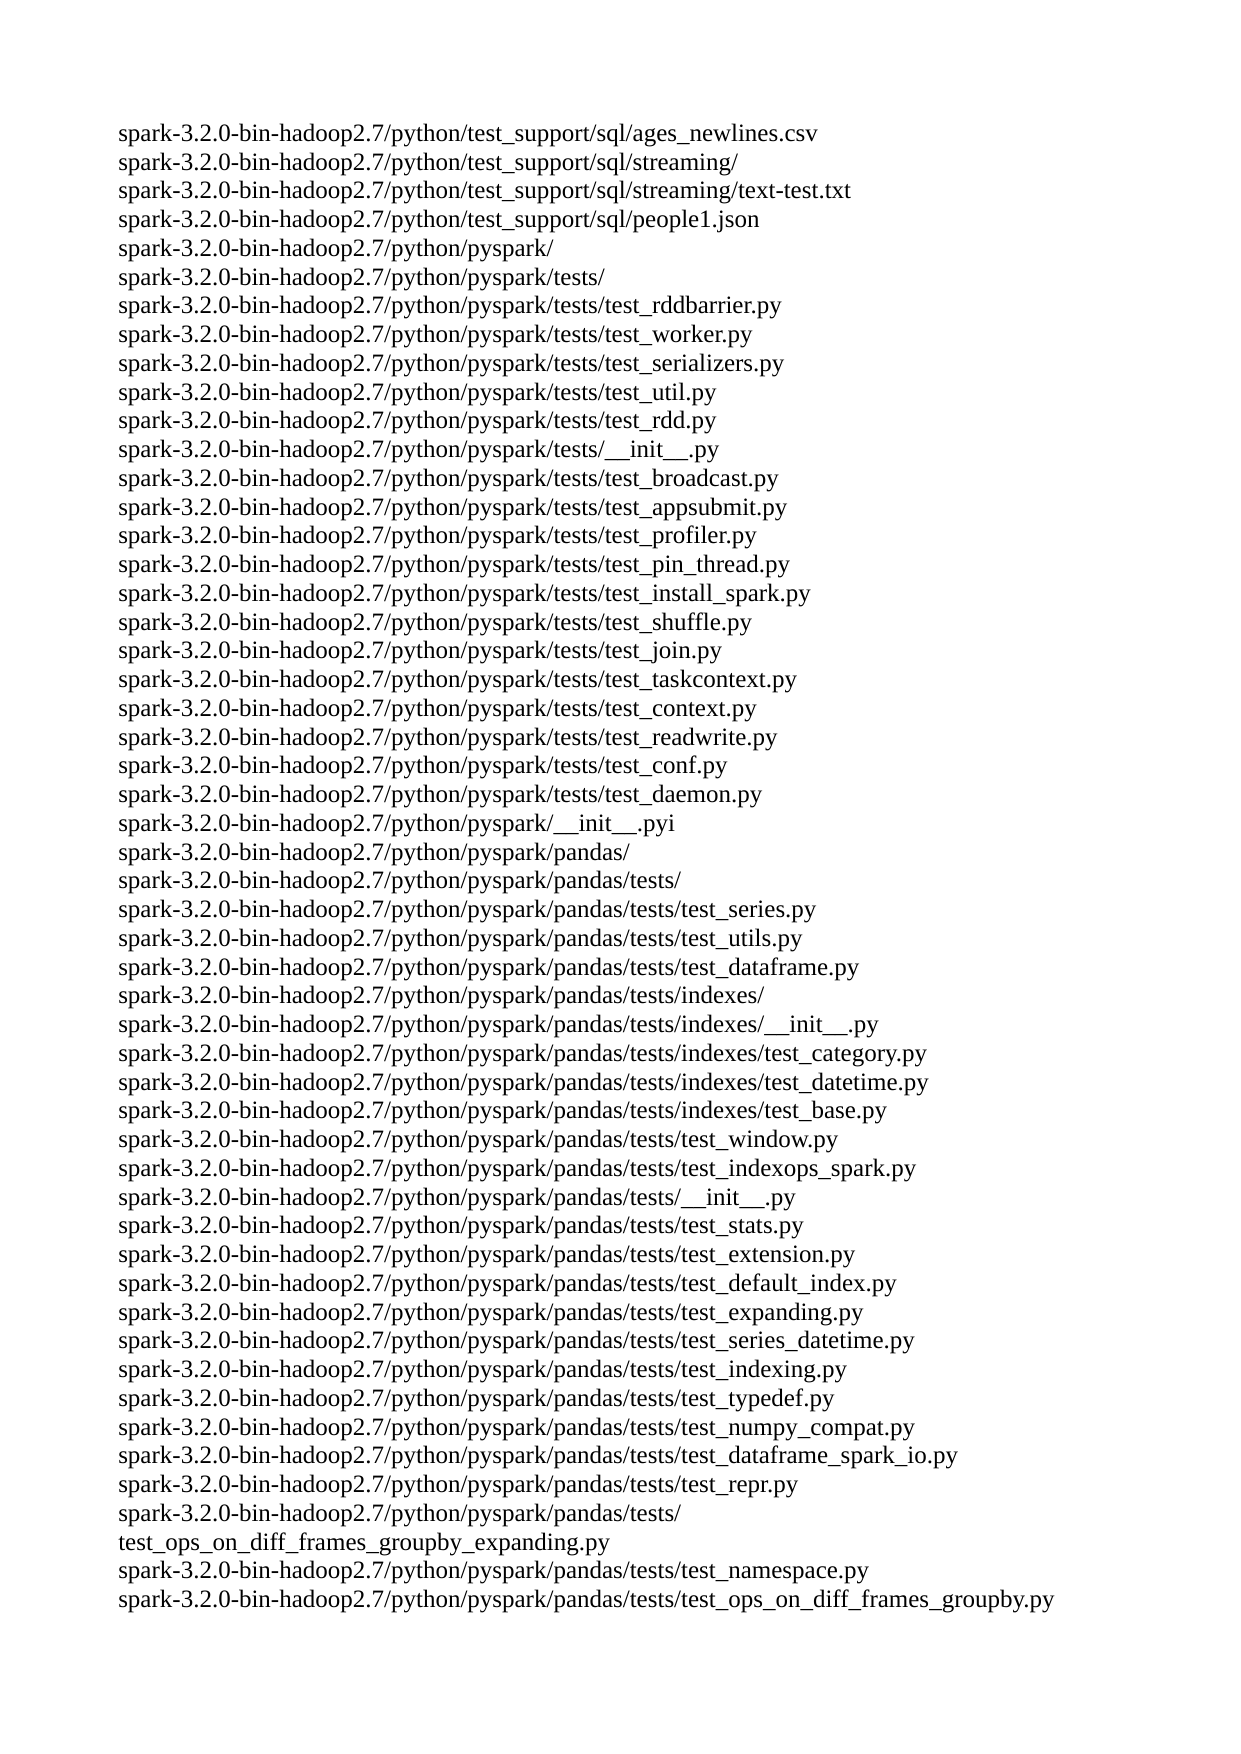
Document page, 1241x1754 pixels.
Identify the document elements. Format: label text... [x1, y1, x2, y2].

text spark-3.2.0-bin-hadoop2.7/python/pyspark/tests/test_util.py [118, 377, 1122, 406]
text spark-3.2.0-bin-hadoop2.7/python/pyspark/tests/test_context.py [118, 693, 1122, 722]
text spark-3.2.0-bin-hadoop2.7/python/pyspark/pandas/tests/test_indexing.py [118, 1354, 1122, 1383]
text spark-3.2.0-bin-hadoop2.7/python/pyspark/tests/test_broadcast.py [118, 463, 1122, 492]
text spark-3.2.0-bin-hadoop2.7/python/pyspark/pandas/tests/test_ops_on_diff_frames_groupby_expanding.py [118, 1498, 1122, 1556]
text spark-3.2.0-bin-hadoop2.7/python/pyspark/tests/test_rdd.py [118, 406, 1122, 434]
text spark-3.2.0-bin-hadoop2.7/python/pyspark/pandas/tests/test_indexops_spark.py [118, 1153, 1122, 1182]
text spark-3.2.0-bin-hadoop2.7/python/pyspark/pandas/tests/test_series_datetime.py [118, 1326, 1122, 1354]
text spark-3.2.0-bin-hadoop2.7/python/pyspark/pandas/tests/ [118, 866, 1122, 894]
text spark-3.2.0-bin-hadoop2.7/python/pyspark/tests/test_worker.py [118, 319, 1122, 348]
text spark-3.2.0-bin-hadoop2.7/python/pyspark/tests/test_taskcontext.py [118, 664, 1122, 693]
text spark-3.2.0-bin-hadoop2.7/python/pyspark/pandas/tests/test_utils.py [118, 923, 1122, 952]
text spark-3.2.0-bin-hadoop2.7/python/pyspark/pandas/tests/test_default_index.py [118, 1268, 1122, 1297]
text spark-3.2.0-bin-hadoop2.7/python/pyspark/pandas/tests/indexes/__init__.py [118, 1009, 1122, 1038]
text spark-3.2.0-bin-hadoop2.7/python/pyspark/pandas/tests/test_namespace.py [118, 1556, 1122, 1584]
text spark-3.2.0-bin-hadoop2.7/python/pyspark/__init__.pyi [118, 808, 1122, 837]
text spark-3.2.0-bin-hadoop2.7/python/pyspark/pandas/tests/test_numpy_compat.py [118, 1412, 1122, 1441]
text spark-3.2.0-bin-hadoop2.7/python/pyspark/pandas/tests/test_dataframe.py [118, 952, 1122, 981]
text spark-3.2.0-bin-hadoop2.7/python/pyspark/tests/test_appsubmit.py [118, 492, 1122, 521]
text spark-3.2.0-bin-hadoop2.7/python/pyspark/pandas/tests/test_dataframe_spark_io.py [118, 1441, 1122, 1469]
text spark-3.2.0-bin-hadoop2.7/python/pyspark/pandas/tests/test_window.py [118, 1124, 1122, 1153]
text spark-3.2.0-bin-hadoop2.7/python/pyspark/tests/test_join.py [118, 636, 1122, 664]
text spark-3.2.0-bin-hadoop2.7/python/test_support/sql/streaming/text-test.txt [118, 176, 1122, 204]
text spark-3.2.0-bin-hadoop2.7/python/pyspark/pandas/tests/test_series.py [118, 894, 1122, 923]
text spark-3.2.0-bin-hadoop2.7/python/pyspark/pandas/tests/indexes/test_base.py [118, 1096, 1122, 1124]
text spark-3.2.0-bin-hadoop2.7/python/pyspark/tests/test_rddbarrier.py [118, 291, 1122, 319]
text spark-3.2.0-bin-hadoop2.7/python/pyspark/pandas/tests/test_ops_on_diff_frames_groupby.py [118, 1584, 1122, 1613]
text spark-3.2.0-bin-hadoop2.7/python/pyspark/tests/test_serializers.py [118, 348, 1122, 377]
text spark-3.2.0-bin-hadoop2.7/python/pyspark/tests/__init__.py [118, 434, 1122, 463]
text spark-3.2.0-bin-hadoop2.7/python/pyspark/pandas/tests/indexes/test_category.py [118, 1038, 1122, 1067]
text spark-3.2.0-bin-hadoop2.7/python/test_support/sql/people1.json [118, 204, 1122, 233]
text spark-3.2.0-bin-hadoop2.7/python/pyspark/tests/test_readwrite.py [118, 722, 1122, 751]
text spark-3.2.0-bin-hadoop2.7/python/pyspark/tests/test_conf.py [118, 751, 1122, 779]
text spark-3.2.0-bin-hadoop2.7/python/pyspark/pandas/tests/test_expanding.py [118, 1297, 1122, 1326]
text spark-3.2.0-bin-hadoop2.7/python/pyspark/ [118, 233, 1122, 262]
text spark-3.2.0-bin-hadoop2.7/python/pyspark/pandas/ [118, 837, 1122, 866]
text spark-3.2.0-bin-hadoop2.7/python/pyspark/tests/test_shuffle.py [118, 607, 1122, 636]
text spark-3.2.0-bin-hadoop2.7/python/test_support/sql/ages_newlines.csv [118, 118, 1122, 147]
text spark-3.2.0-bin-hadoop2.7/python/pyspark/tests/test_daemon.py [118, 779, 1122, 808]
text spark-3.2.0-bin-hadoop2.7/python/pyspark/pandas/tests/indexes/test_datetime.py [118, 1067, 1122, 1096]
text spark-3.2.0-bin-hadoop2.7/python/pyspark/pandas/tests/__init__.py [118, 1182, 1122, 1211]
text spark-3.2.0-bin-hadoop2.7/python/pyspark/pandas/tests/indexes/ [118, 981, 1122, 1009]
text spark-3.2.0-bin-hadoop2.7/python/pyspark/tests/test_install_spark.py [118, 578, 1122, 607]
text spark-3.2.0-bin-hadoop2.7/python/pyspark/pandas/tests/test_stats.py [118, 1211, 1122, 1239]
text spark-3.2.0-bin-hadoop2.7/python/test_support/sql/streaming/ [118, 147, 1122, 176]
text spark-3.2.0-bin-hadoop2.7/python/pyspark/pandas/tests/test_repr.py [118, 1469, 1122, 1498]
text spark-3.2.0-bin-hadoop2.7/python/pyspark/tests/test_pin_thread.py [118, 549, 1122, 578]
text spark-3.2.0-bin-hadoop2.7/python/pyspark/pandas/tests/test_typedef.py [118, 1383, 1122, 1412]
text spark-3.2.0-bin-hadoop2.7/python/pyspark/pandas/tests/test_extension.py [118, 1239, 1122, 1268]
text spark-3.2.0-bin-hadoop2.7/python/pyspark/tests/ [118, 262, 1122, 291]
text spark-3.2.0-bin-hadoop2.7/python/pyspark/tests/test_profiler.py [118, 521, 1122, 549]
